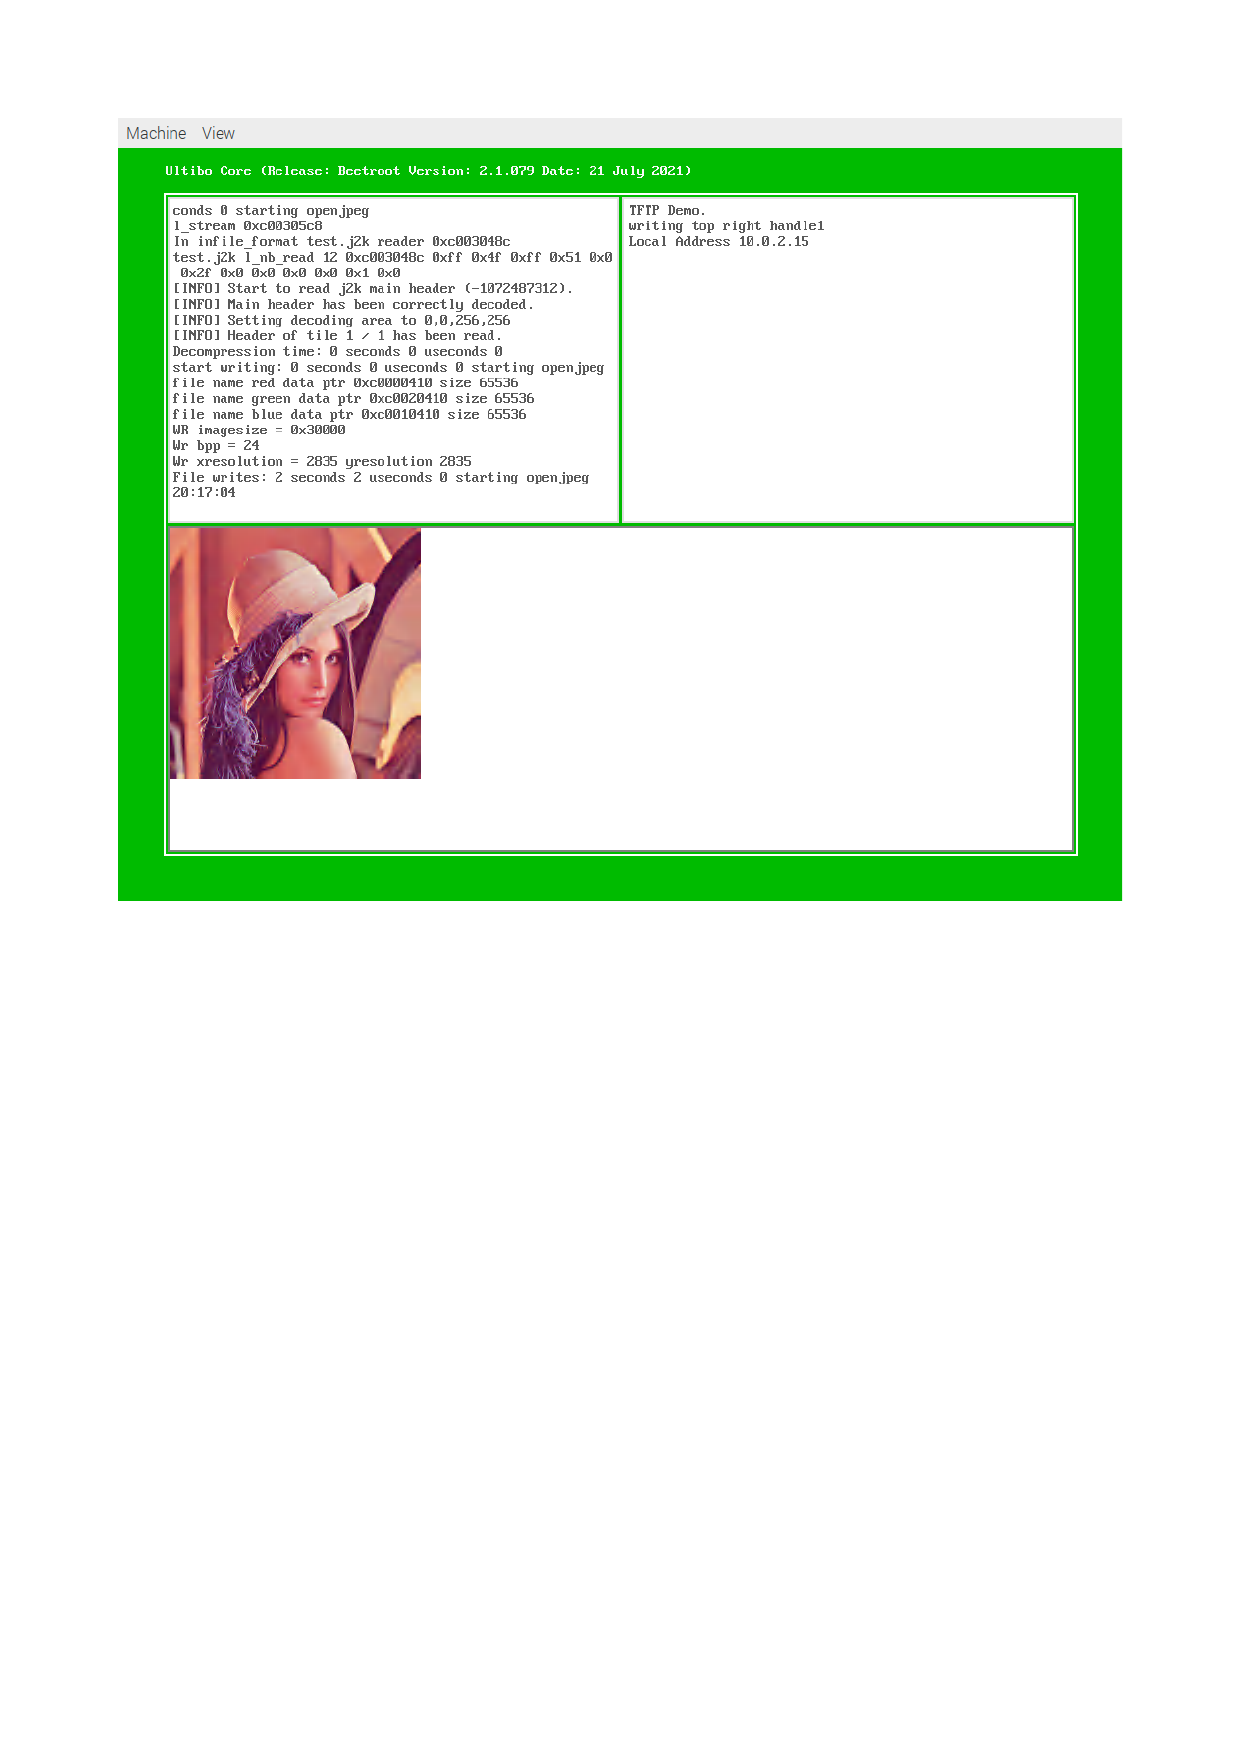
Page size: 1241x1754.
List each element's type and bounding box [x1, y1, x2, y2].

picture [118, 118, 1123, 901]
